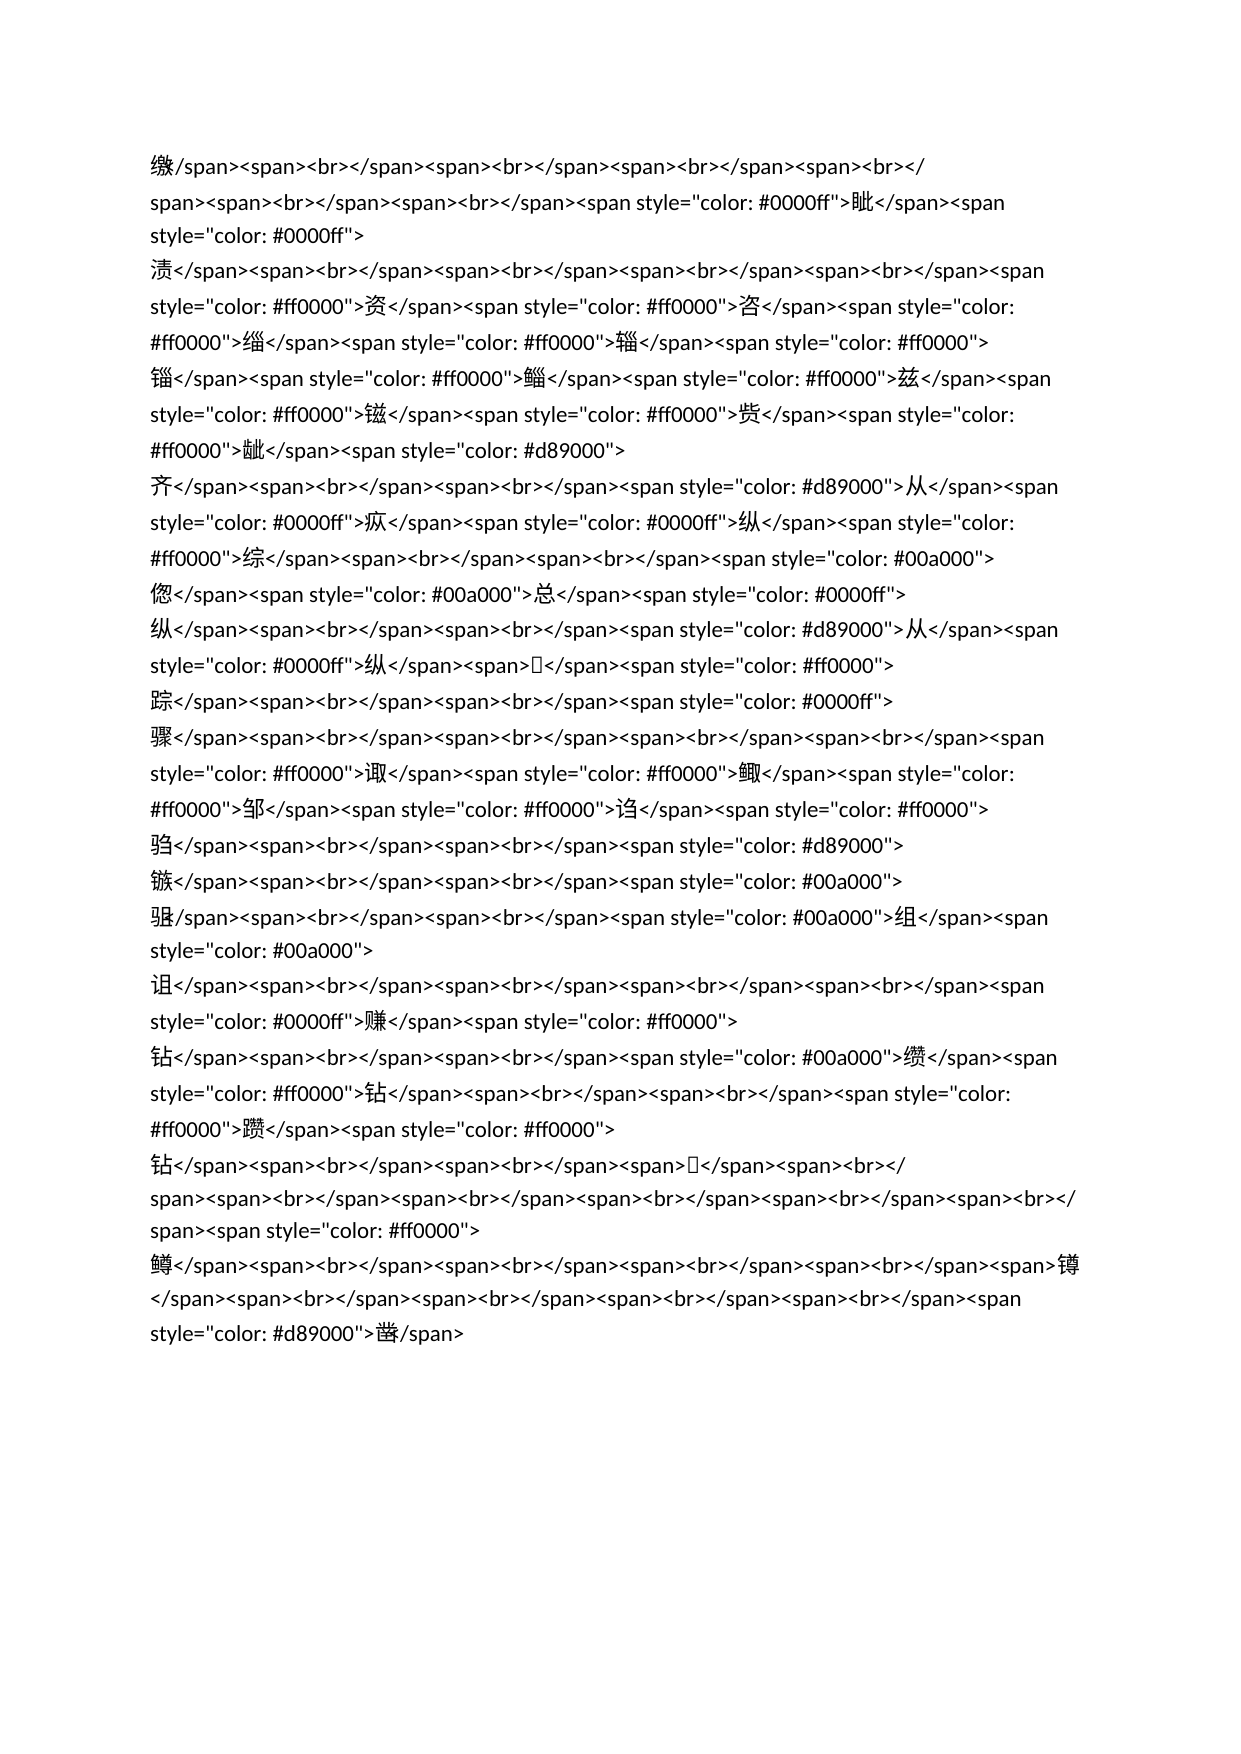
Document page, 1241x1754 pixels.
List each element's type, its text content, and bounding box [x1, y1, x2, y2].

text 缴</span><span><br></span><span><br></span><span><br></span><span><br></span><span><br></span><span><br></span><span style="color: #0000ff">眦</span><span style="color: #0000ff">渍</span><span><br></span><span><br></span><span><br></span><span><br></span><span style="color: #ff0000">资</span><span style="color: #ff0000">咨</span><span style="color: #ff0000">缁</span><span style="color: #ff0000">辎</span><span style="color: #ff0000">锱</span><span style="color: #ff0000">鲻</span><span style="color: #ff0000">兹</span><span style="color: #ff0000">镃</span><span style="color: #ff0000">赀</span><span style="color: #ff0000">龇</span><span style="color: #d89000">齐</span><span><br></span><span><br></span><span style="color: #d89000">从</span><span style="color: #0000ff">疭</span><span style="color: #0000ff">纵</span><span style="color: #ff0000">综</span><span><br></span><span><br></span><span style="color: #00a000">偬</span><span style="color: #00a000">总</span><span style="color: #0000ff">纵</span><span><br></span><span><br></span><span style="color: #d89000">从</span><span style="color: #0000ff">纵</span><span>𫎆</span><span style="color: #ff0000">踪</span><span><br></span><span><br></span><span style="color: #0000ff">骤</span><span><br></span><span><br></span><span><br></span><span><br></span><span style="color: #ff0000">诹</span><span style="color: #ff0000">鲰</span><span style="color: #ff0000">邹</span><span style="color: #ff0000">诌</span><span style="color: #ff0000">驺</span><span><br></span><span><br></span><span style="color: #d89000">镞</span><span><br></span><span><br></span><span style="color: #00a000">驵</span><span><br></span><span><br></span><span style="color: #00a000">组</span><span style="color: #00a000">诅</span><span><br></span><span><br></span><span><br></span><span><br></span><span style="color: #0000ff">赚</span><span style="color: #ff0000">钻</span><span><br></span><span><br></span><span style="color: #00a000">缵</span><span style="color: #ff0000">钻</span><span><br></span><span><br></span><span style="color: #ff0000">躜</span><span style="color: #ff0000">钻</span><span><br></span><span><br></span><span>𫈵</span><span><br></span><span><br></span><span><br></span><span><br></span><span><br></span><span><br></span><span style="color: #ff0000">鳟</span><span><br></span><span><br></span><span><br></span><span><br></span><span>𨱔</span><span><br></span><span><br></span><span><br></span><span><br></span><span style="color: #d89000">凿</span> [150, 150, 1090, 1348]
